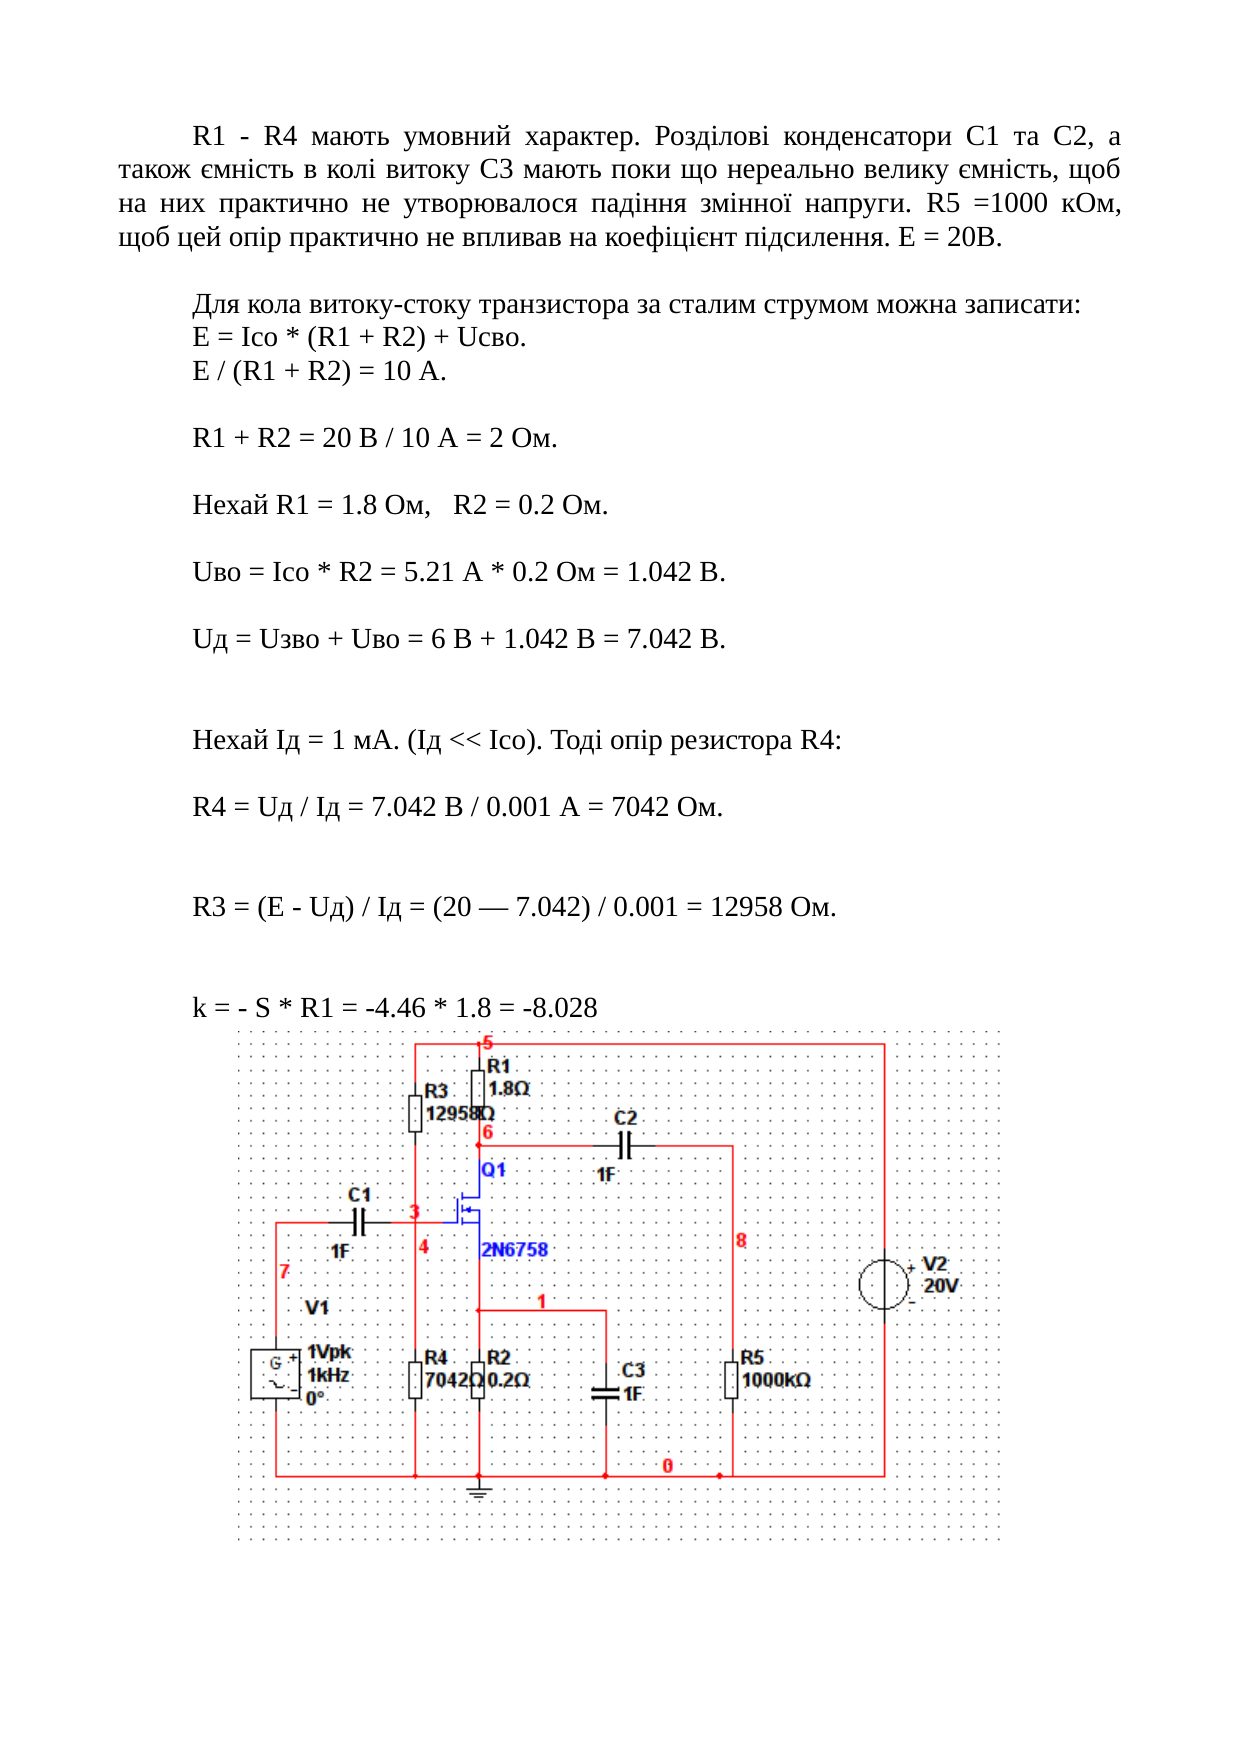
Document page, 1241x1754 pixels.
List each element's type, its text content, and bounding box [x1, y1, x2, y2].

text R4 = Uд / Ід = 7.042 В / 0.001 А = 7042 Ом. [118, 789, 1122, 822]
text Нехай Ід = 1 мА. (Iд << Iсо). Тоді опір резистора R4: [118, 722, 1122, 755]
text R1 - R4 мають умовний характер. Розділові конденсатори С1 та С2, а також ємність в колі витоку С3 мають поки що нереально велику ємність, щоб на них практично не утворювалося падіння змінної напруги. R5 =1000 кОм, щоб цей опір практично не впливав на коефіцієнт підсилення. Е = 20В. [118, 118, 1122, 252]
text Е / (R1 + R2) = 10 А. [118, 353, 1122, 386]
text k = - S * R1 = -4.46 * 1.8 = -8.028 [118, 990, 1122, 1024]
text Uд = Uзвo + Uво = 6 В + 1.042 В = 7.042 В. [118, 621, 1122, 655]
text Uво = Ісо * R2 = 5.21 А * 0.2 Ом = 1.042 В. [118, 554, 1122, 588]
text R1 + R2 = 20 В / 10 А = 2 Ом. [118, 420, 1122, 453]
text R3 = (Е - Uд) / Ід = (20 — 7.042) / 0.001 = 12958 Ом. [118, 889, 1122, 923]
text Для кола витоку-стоку транзистора за сталим струмом можна записати: [118, 286, 1122, 319]
text Е = Ісо * (R1 + R2) + Uсвo. [118, 319, 1122, 353]
picture [238, 1031, 1003, 1542]
text Нехай R1 = 1.8 Ом, R2 = 0.2 Ом. [118, 487, 1122, 521]
